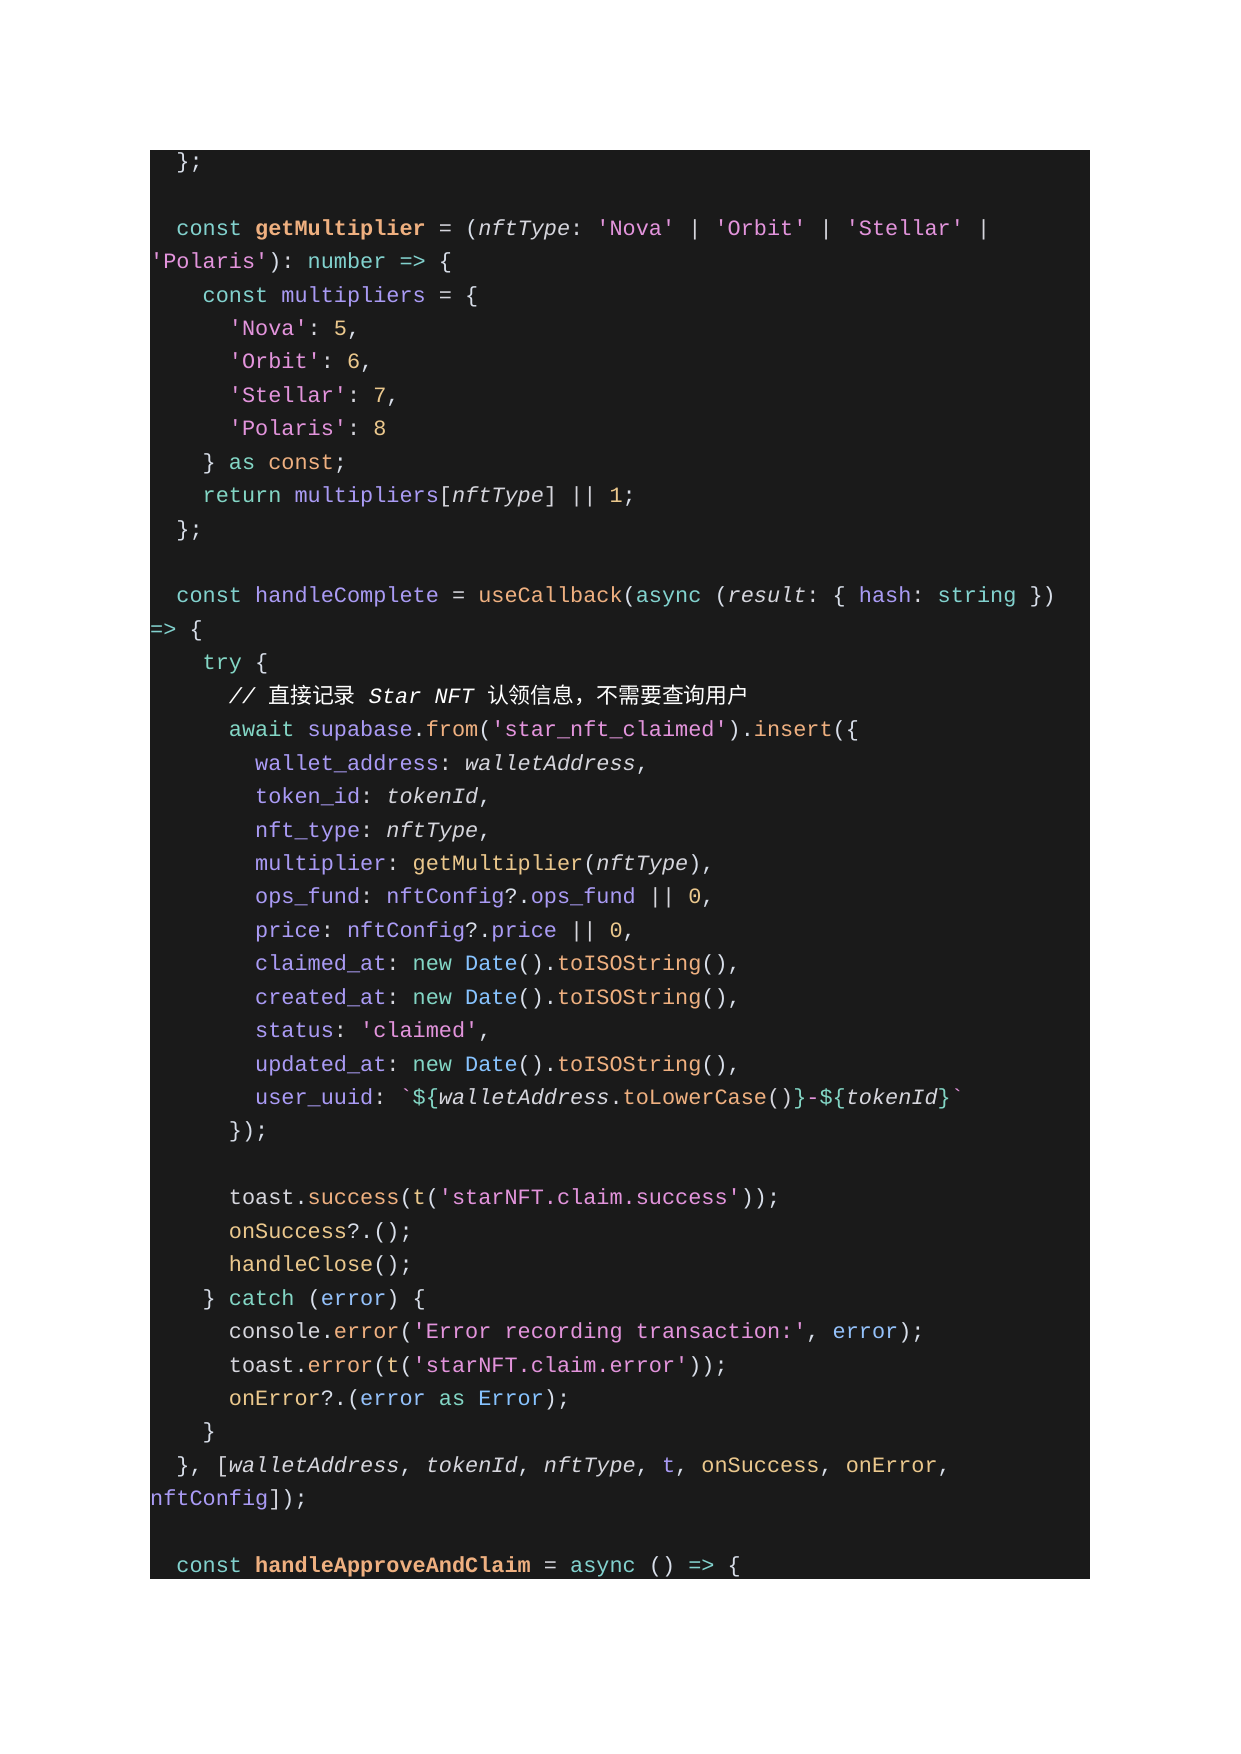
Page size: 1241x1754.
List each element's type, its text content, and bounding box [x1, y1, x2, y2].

text 'Orbit': 6, [150, 351, 1090, 375]
text updated_at: new Date().toISOString(), [150, 1053, 1090, 1078]
text nft_type: nftType, [150, 819, 1090, 843]
text toast.error(t('starNFT.claim.error')); [150, 1354, 1090, 1378]
text 'Nova': 5, [150, 317, 1090, 342]
text price: nftConfig?.price || 0, [150, 919, 1090, 944]
text onSuccess?.(); [150, 1220, 1090, 1245]
text } catch (error) { [150, 1287, 1090, 1312]
text 'Polaris': 8 [150, 417, 1090, 442]
text console.error('Error recording transaction:', error); [150, 1320, 1090, 1345]
text claimed_at: new Date().toISOString(), [150, 952, 1090, 977]
text ops_fund: nftConfig?.ops_fund || 0, [150, 886, 1090, 910]
text 'Stellar': 7, [150, 384, 1090, 409]
text created_at: new Date().toISOString(), [150, 986, 1090, 1011]
text return multipliers[nftType] || 1; [150, 484, 1090, 509]
text multiplier: getMultiplier(nftType), [150, 852, 1090, 877]
text } [150, 1421, 1090, 1445]
text } as const; [150, 451, 1090, 476]
text toast.success(t('starNFT.claim.success')); [150, 1187, 1090, 1211]
text onError?.(error as Error); [150, 1387, 1090, 1412]
text status: 'claimed', [150, 1019, 1090, 1044]
text handleClose(); [150, 1253, 1090, 1278]
text await supabase.from('star_nft_claimed').insert({ [150, 718, 1090, 743]
text }); [150, 1120, 1090, 1144]
text const multipliers = { [150, 284, 1090, 308]
text const getMultiplier = (nftType: 'Nova' | 'Orbit' | 'Stellar' | 'Polaris'): number => { [150, 217, 1090, 275]
text user_uuid: `${walletAddress.toLowerCase()}-${tokenId}` [150, 1086, 1090, 1111]
text token_id: tokenId, [150, 785, 1090, 810]
text wallet_address: walletAddress, [150, 752, 1090, 777]
text // 直接记录 Star NFT 认领信息，不需要查询用户 [150, 685, 1090, 710]
text const handleApproveAndClaim = async () => { [150, 1554, 1090, 1579]
text }, [walletAddress, tokenId, nftType, t, onSuccess, onError, nftConfig]); [150, 1454, 1090, 1512]
text try { [150, 652, 1090, 676]
text }; [150, 150, 1090, 175]
text }; [150, 518, 1090, 543]
text const handleComplete = useCallback(async (result: { hash: string }) => { [150, 585, 1090, 643]
